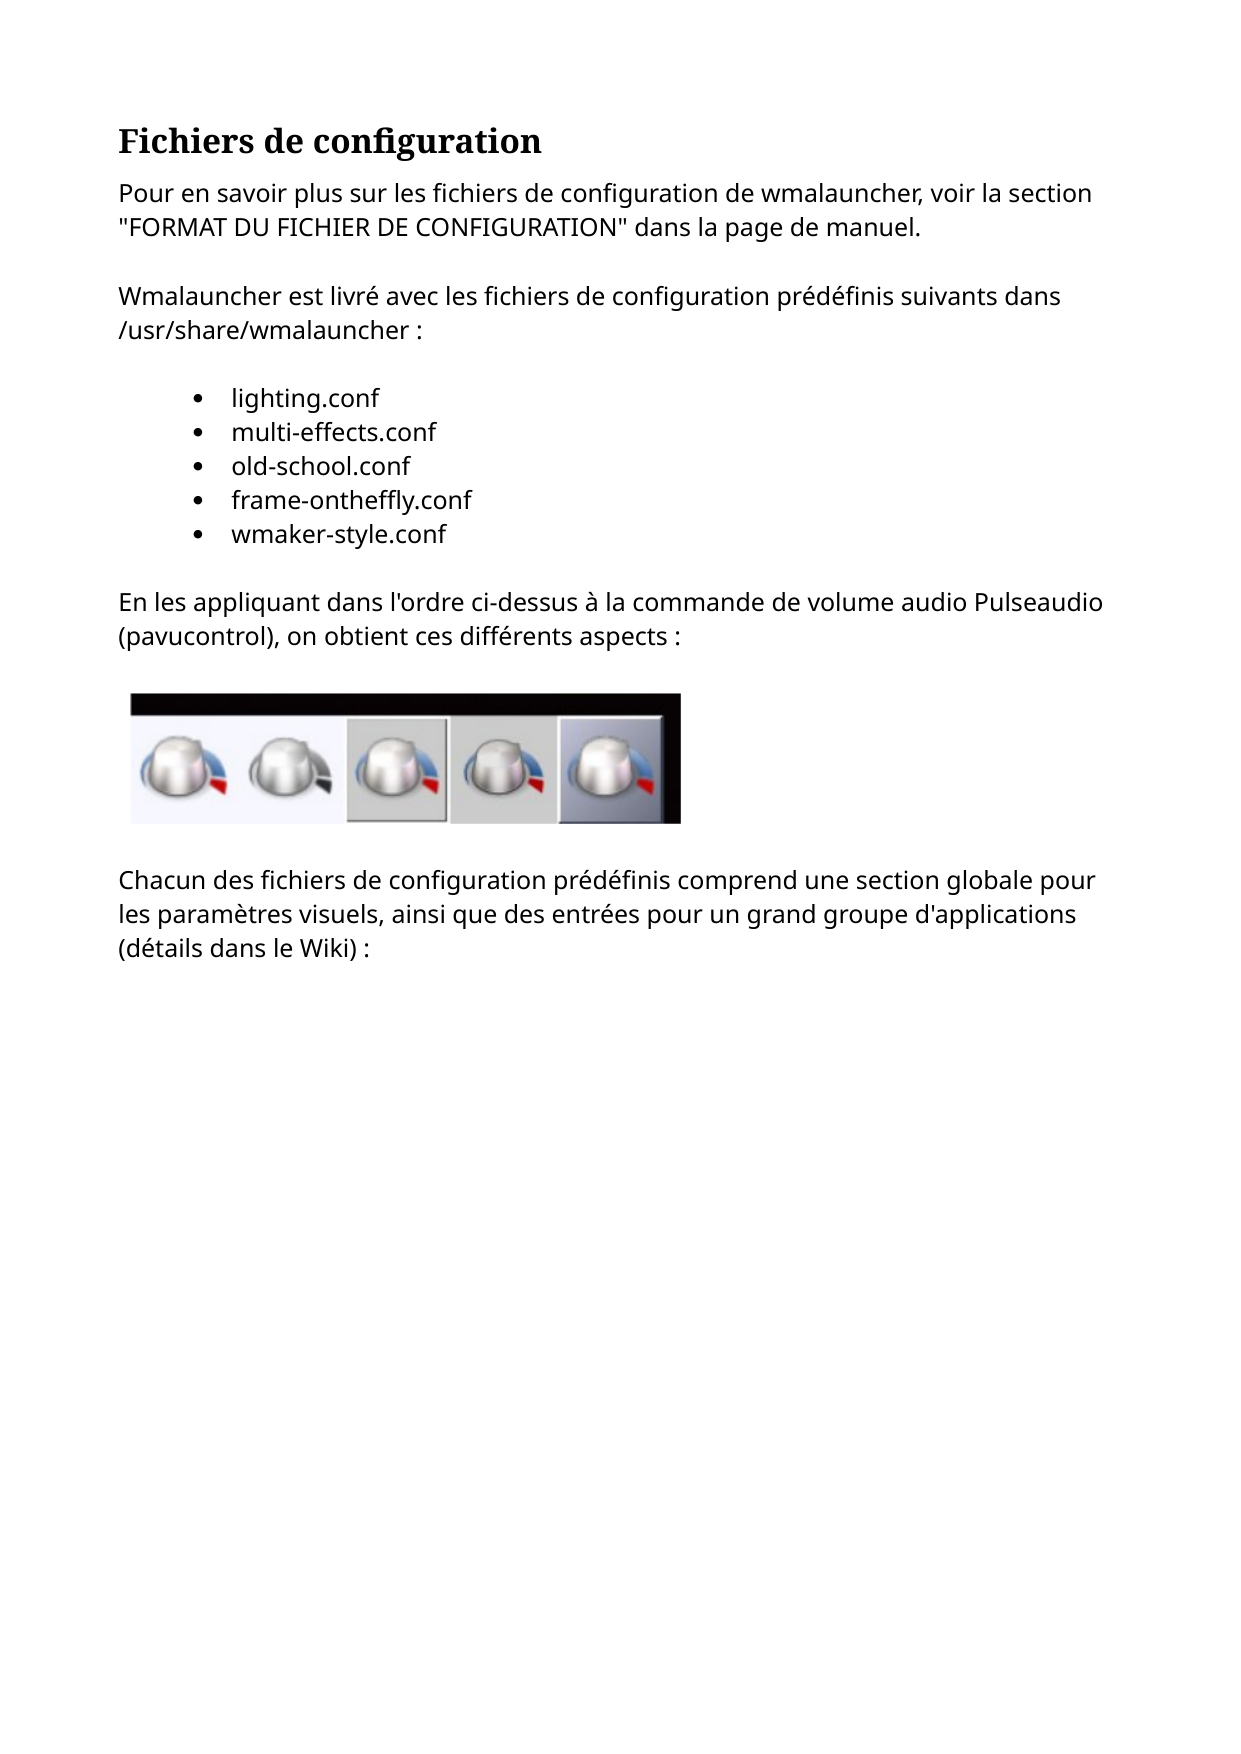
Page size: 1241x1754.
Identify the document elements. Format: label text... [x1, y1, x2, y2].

text En les appliquant dans l'ordre ci-dessus à la commande de volume audio Pulseaudio (pavucontrol), on obtient ces différents aspects : [118, 585, 1122, 653]
list multi-effects.conf [194, 414, 1122, 448]
picture [118, 687, 701, 829]
text Pour en savoir plus sur les fichiers de configuration de wmalauncher, voir la section "FORMAT DU FICHIER DE CONFIGURATION" dans la page de manuel. [118, 176, 1122, 244]
list lighting.conf [194, 380, 1122, 414]
list wmaker-style.conf [194, 517, 1122, 551]
list frame-ontheffly.conf [194, 483, 1122, 517]
subtitle Fichiers de configuration [118, 118, 1122, 163]
text Wmalauncher est livré avec les fichiers de configuration prédéfinis suivants dans /usr/share/wmalauncher : [118, 278, 1122, 346]
text Chacun des fichiers de configuration prédéfinis comprend une section globale pour les paramètres visuels, ainsi que des entrées pour un grand groupe d'applications (détails dans le Wiki) : [118, 862, 1122, 964]
list old-school.conf [194, 448, 1122, 483]
